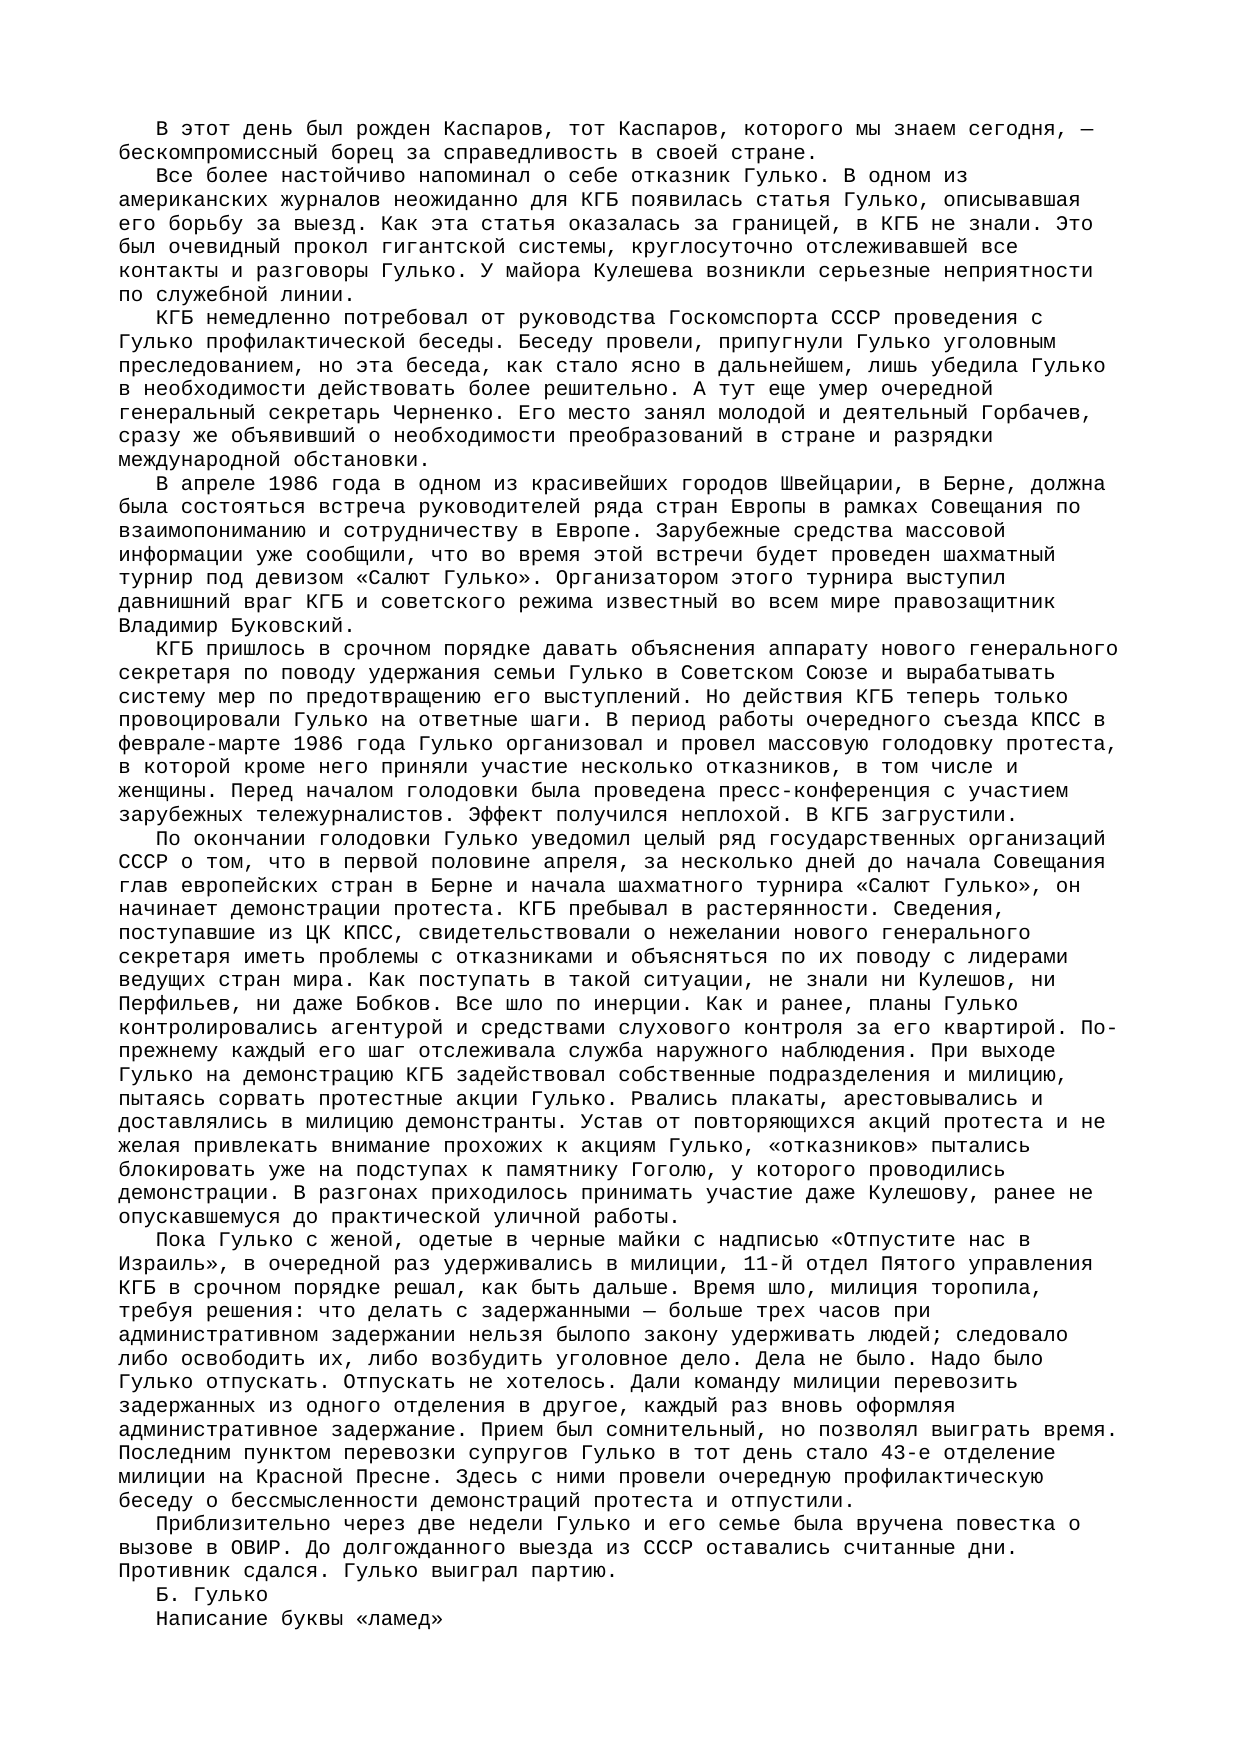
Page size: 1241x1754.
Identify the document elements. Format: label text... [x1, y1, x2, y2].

text КГБ пришлось в срочном порядке давать объяснения аппарату нового генерального секретаря по поводу удержания семьи Гулько в Советском Союзе и вырабатывать систему мер по предотвращению его выступлений. Но действия КГБ теперь только провоцировали Гулько на ответные шаги. В период работы очередного съезда КПСС в феврале-марте 1986 года Гулько организовал и провел массовую голодовку протеста, в которой кроме него приняли участие несколько отказников, в том числе и женщины. Перед началом голодовки была проведена пресс-конференция с участием зарубежных тележурналистов. Эффект получился неплохой. В КГБ загрустили. [118, 638, 1122, 827]
text КГБ немедленно потребовал от руководства Госкомспорта СССР проведения с Гулько профилактической беседы. Беседу провели, припугнули Гулько уголовным преследованием, но эта беседа, как стало ясно в дальнейшем, лишь убедила Гулько в необходимости действовать более решительно. А тут еще умер очередной генеральный секретарь Черненко. Его место занял молодой и деятельный Горбачев, сразу же объявивший о необходимости преобразований в стране и разрядки международной обстановки. [118, 307, 1122, 473]
text В этот день был рожден Каспаров, тот Каспаров, которого мы знаем сегодня, — бескомпромиссный борец за справедливость в своей стране. [118, 118, 1122, 165]
text В апреле 1986 года в одном из красивейших городов Швейцарии, в Берне, должна была состояться встреча руководителей ряда стран Европы в рамках Совещания по взаимопониманию и сотрудничеству в Европе. Зарубежные средства массовой информации уже сообщили, что во время этой встречи будет проведен шахматный турнир под девизом «Салют Гулько». Организатором этого турнира выступил давнишний враг КГБ и советского режима известный во всем мире правозащитник Владимир Буковский. [118, 473, 1122, 638]
text Приблизительно через две недели Гулько и его семье была вручена повестка о вызове в ОВИР. До долгожданного выезда из СССР оставались считанные дни. Противник сдался. Гулько выиграл партию. [118, 1513, 1122, 1584]
text Б. Гулько [118, 1584, 1122, 1608]
text По окончании голодовки Гулько уведомил целый ряд государственных организаций СССР о том, что в первой половине апреля, за несколько дней до начала Совещания глав европейских стран в Берне и начала шахматного турнира «Салют Гулько», он начинает демонстрации протеста. КГБ пребывал в растерянности. Сведения, поступавшие из ЦК КПСС, свидетельствовали о нежелании нового генерального секретаря иметь проблемы с отказниками и объясняться по их поводу с лидерами ведущих стран мира. Как поступать в такой ситуации, не знали ни Кулешов, ни Перфильев, ни даже Бобков. Все шло по инерции. Как и ранее, планы Гулько контролировались агентурой и средствами слухового контроля за его квартирой. По-прежнему каждый его шаг отслеживала служба наружного наблюдения. При выходе Гулько на демонстрацию КГБ задействовал собственные подразделения и милицию, пытаясь сорвать протестные акции Гулько. Рвались плакаты, арестовывались и доставлялись в милицию демонстранты. Устав от повторяющихся акций протеста и не желая привлекать внимание прохожих к акциям Гулько, «отказников» пытались блокировать уже на подступах к памятнику Гоголю, у которого проводились демонстрации. В разгонах приходилось принимать участие даже Кулешову, ранее не опускавшемуся до практической уличной работы. [118, 827, 1122, 1229]
text Написание буквы «ламед» [118, 1608, 1122, 1631]
text Все более настойчиво напоминал о себе отказник Гулько. В одном из американских журналов неожиданно для КГБ появилась статья Гулько, описывавшая его борьбу за выезд. Как эта статья оказалась за границей, в КГБ не знали. Это был очевидный прокол гигантской системы, круглосуточно отслеживавшей все контакты и разговоры Гулько. У майора Кулешева возникли серьезные неприятности по служебной линии. [118, 165, 1122, 307]
text Пока Гулько с женой, одетые в черные майки с надписью «Отпустите нас в Израиль», в очередной раз удерживались в милиции, 11-й отдел Пятого управления КГБ в срочном порядке решал, как быть дальше. Время шло, милиция торопила, требуя решения: что делать с задержанными — больше трех часов при административном задержании нельзя былопо закону удерживать людей; следовало либо освободить их, либо возбудить уголовное дело. Дела не было. Надо было Гулько отпускать. Отпускать не хотелось. Дали команду милиции перевозить задержанных из одного отделения в другое, каждый раз вновь оформляя административное задержание. Прием был сомнительный, но позволял выиграть время. Последним пунктом перевозки супругов Гулько в тот день стало 43-е отделение милиции на Красной Пресне. Здесь с ними провели очередную профилактическую беседу о бессмысленности демонстраций протеста и отпустили. [118, 1229, 1122, 1513]
